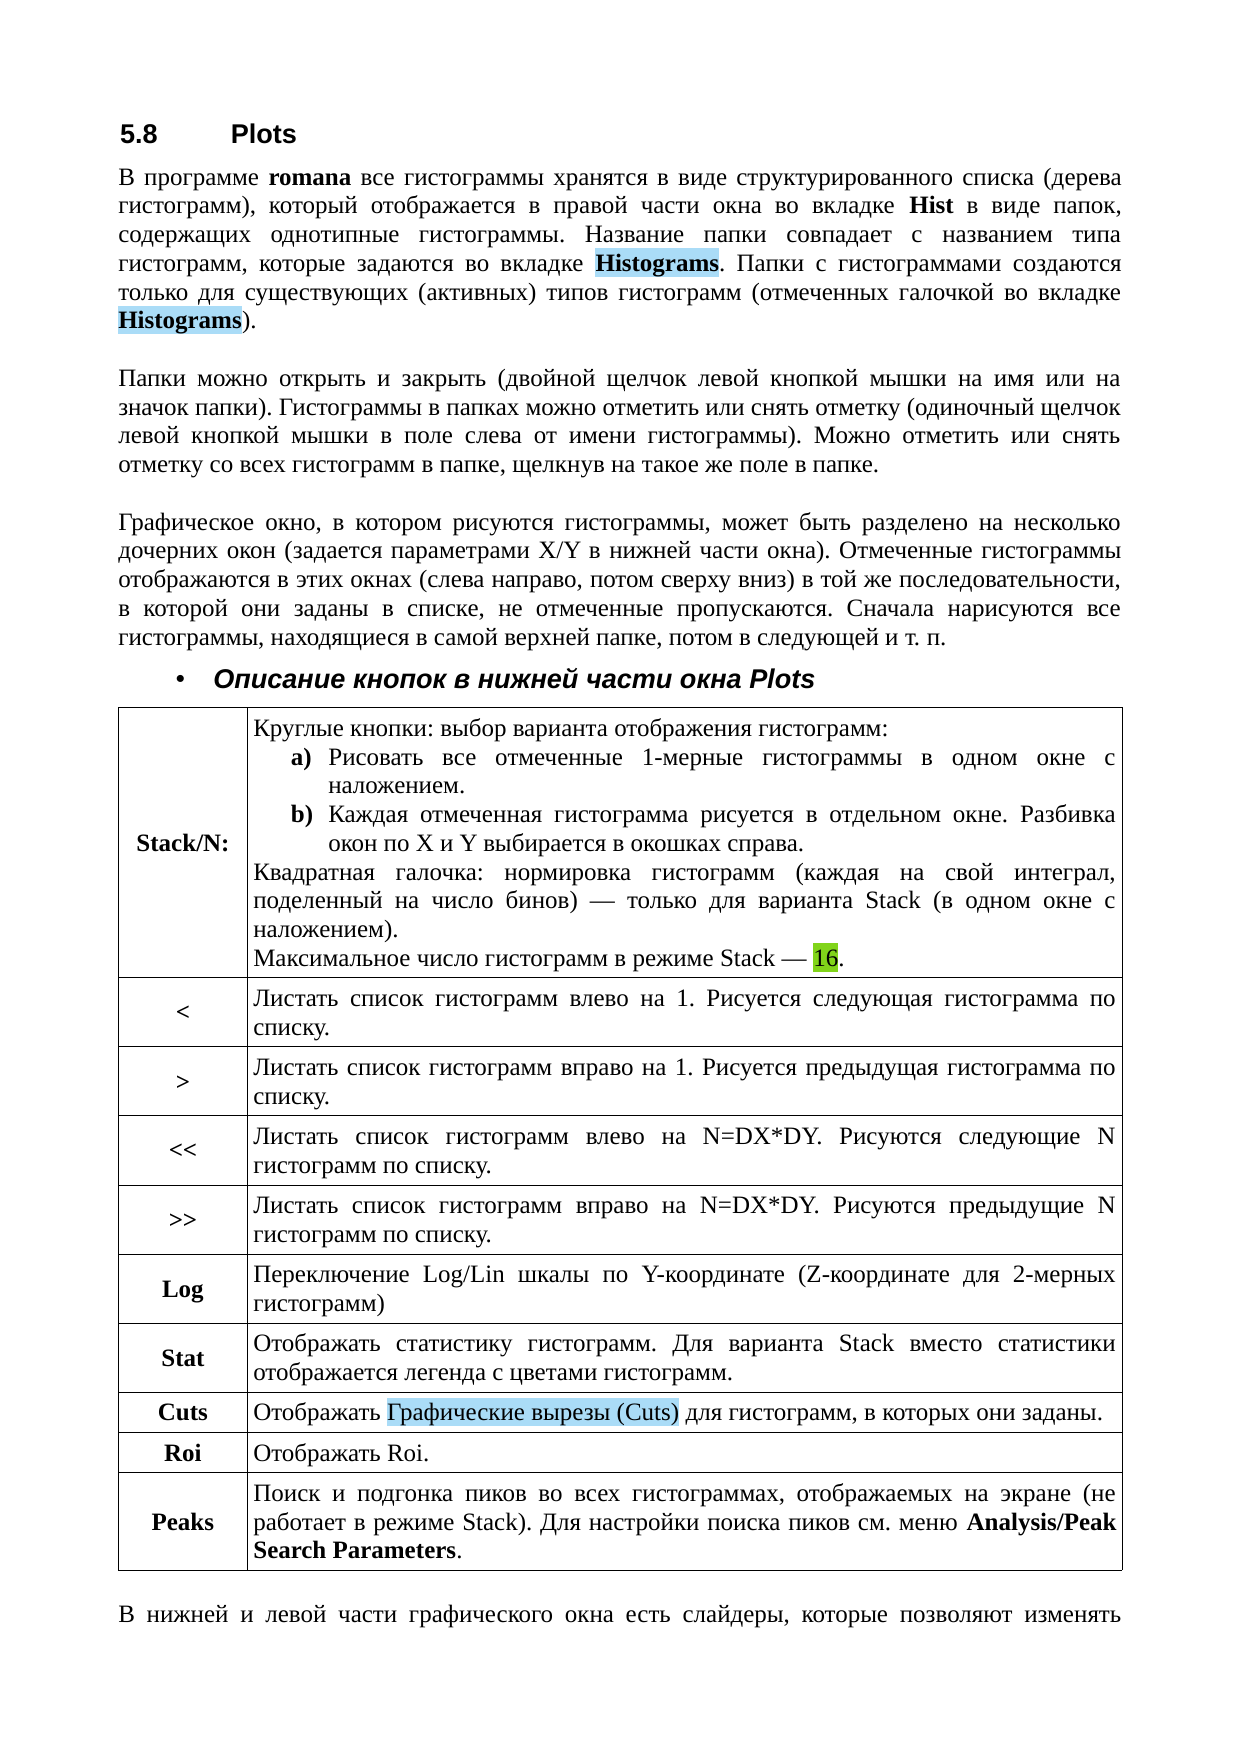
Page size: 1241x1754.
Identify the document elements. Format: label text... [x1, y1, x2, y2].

table_cell Поиск и подгонка пиков во всех гистограммах, отображаемых на экране (не работает в режиме Stack). Для настройки поиска пиков см. меню Analysis/Peak Search Parameters. [248, 1473, 1122, 1570]
table_cell Peaks [119, 1473, 247, 1570]
table_cell Отображать Графические вырезы (Cuts) для гистограмм, в которых они заданы. [248, 1393, 1122, 1432]
table_cell Листать список гистограмм влево на 1. Рисуется следующая гистограмма по списку. [248, 978, 1122, 1046]
table_cell Листать список гистограмм влево на N=DX*DY. Рисуются следующие N гистограмм по списку. [248, 1116, 1122, 1184]
text В нижней и левой части графического окна есть слайдеры, которые позволяют изменять [118, 1599, 1122, 1628]
table_cell Отображать Roi. [248, 1433, 1122, 1472]
table_cell Cuts [119, 1393, 247, 1432]
subtitle Описание кнопок в нижней части окна Plots [176, 663, 1122, 694]
text В программе romana все гистограммы хранятся в виде структурированного списка (дерева гистограмм), который отображается в правой части окна во вкладке Hist в виде папок, содержащих однотипные гистограммы. Название папки совпадает с названием типа гистограмм, которые задаются во вкладке Histograms. Папки с гистограммами создаются только для существующих (активных) типов гистограмм (отмеченных галочкой во вкладке Histograms). [118, 162, 1122, 334]
table_cell Roi [119, 1433, 247, 1472]
table_header Круглые кнопки: выбор варианта отображения гистограмм: Рисовать все отмеченные 1-мерные гистограммы в одном окне с наложением. Каждая отмеченная гистограмма рисуется в отдельном окне. Разбивка окон по X и Y выбирается в окошках справа. Квадратная галочка: нормировка гистограмм (каждая на свой интеграл, поделенный на число бинов) — только для варианта Stack (в одном окне с наложением). Максимальное число гистограмм в режиме Stack — 16. [248, 708, 1122, 977]
table_cell > [119, 1047, 247, 1115]
table_cell Листать список гистограмм вправо на N=DX*DY. Рисуются предыдущие N гистограмм по списку. [248, 1186, 1122, 1253]
table_cell << [119, 1116, 247, 1184]
table_cell Переключение Log/Lin шкалы по Y-координате (Z-координате для 2-мерных гистограмм) [248, 1255, 1122, 1323]
table_cell Stat [119, 1324, 247, 1392]
table_cell < [119, 978, 247, 1046]
text Графическое окно, в котором рисуются гистограммы, может быть разделено на несколько дочерних окон (задается параметрами X/Y в нижней части окна). Отмеченные гистограммы отображаются в этих окнах (слева направо, потом сверху вниз) в той же последовательности, в которой они заданы в списке, не отмеченные пропускаются. Сначала нарисуются все гистограммы, находящиеся в самой верхней папке, потом в следующей и т. п. [118, 507, 1122, 651]
table_cell >> [119, 1186, 247, 1253]
table_cell Отображать статистику гистограмм. Для варианта Stack вместо статистики отображается легенда с цветами гистограмм. [248, 1324, 1122, 1392]
table_header Stack/N: [119, 708, 247, 977]
table_cell Log [119, 1255, 247, 1323]
subtitle Plots [120, 118, 1122, 149]
table_cell Листать список гистограмм вправо на 1. Рисуется предыдущая гистограмма по списку. [248, 1047, 1122, 1115]
text Папки можно открыть и закрыть (двойной щелчок левой кнопкой мышки на имя или на значок папки). Гистограммы в папках можно отметить или снять отметку (одиночный щелчок левой кнопкой мышки в поле слева от имени гистограммы). Можно отметить или снять отметку со всех гистограмм в папке, щелкнув на такое же поле в папке. [118, 363, 1122, 478]
